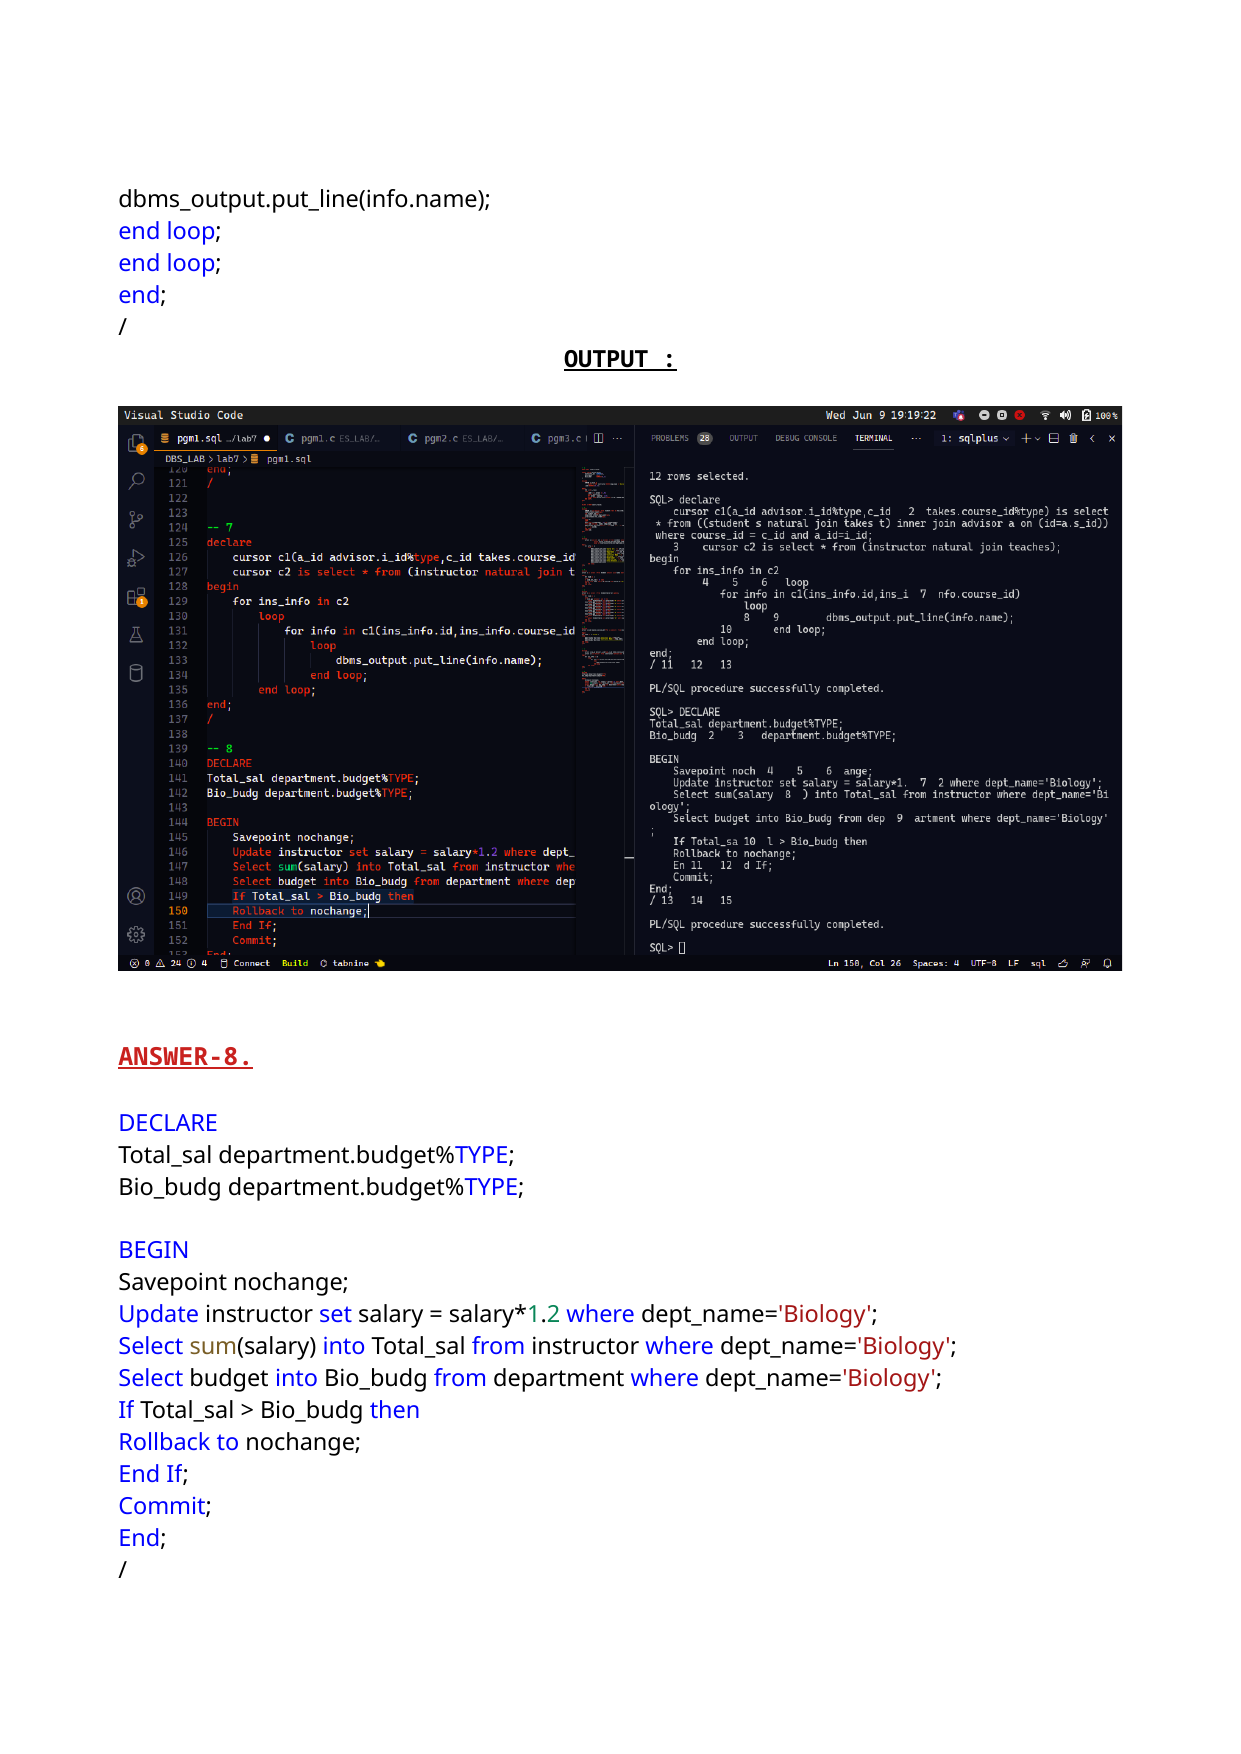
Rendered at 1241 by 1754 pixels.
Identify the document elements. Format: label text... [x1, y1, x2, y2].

text end; [118, 278, 1122, 310]
text BEGIN [118, 1234, 1122, 1266]
text End; [118, 1522, 1122, 1553]
text dbms_output.put_line(info.name); [118, 182, 1122, 214]
text Savepoint nochange; [118, 1266, 1122, 1298]
text Update instructor set salary = salary*1.2 where dept_name='Biology'; [118, 1298, 1122, 1330]
picture [118, 406, 1123, 971]
text Total_sal department.budget%TYPE; [118, 1138, 1122, 1171]
text OUTPUT : [118, 342, 1122, 374]
text If Total_sal > Bio_budg then [118, 1394, 1122, 1426]
text Commit; [118, 1489, 1122, 1522]
text End If; [118, 1458, 1122, 1489]
text DECLARE [118, 1107, 1122, 1138]
text Select budget into Bio_budg from department where dept_name='Biology'; [118, 1362, 1122, 1394]
text / [118, 1553, 1122, 1586]
text ANSWER-8. [118, 1038, 1122, 1072]
text Select sum(salary) into Total_sal from instructor where dept_name='Biology'; [118, 1330, 1122, 1362]
text / [118, 310, 1122, 342]
text end loop; [118, 246, 1122, 278]
text Bio_budg department.budget%TYPE; [118, 1171, 1122, 1202]
text Rollback to nochange; [118, 1426, 1122, 1458]
text end loop; [118, 214, 1122, 246]
